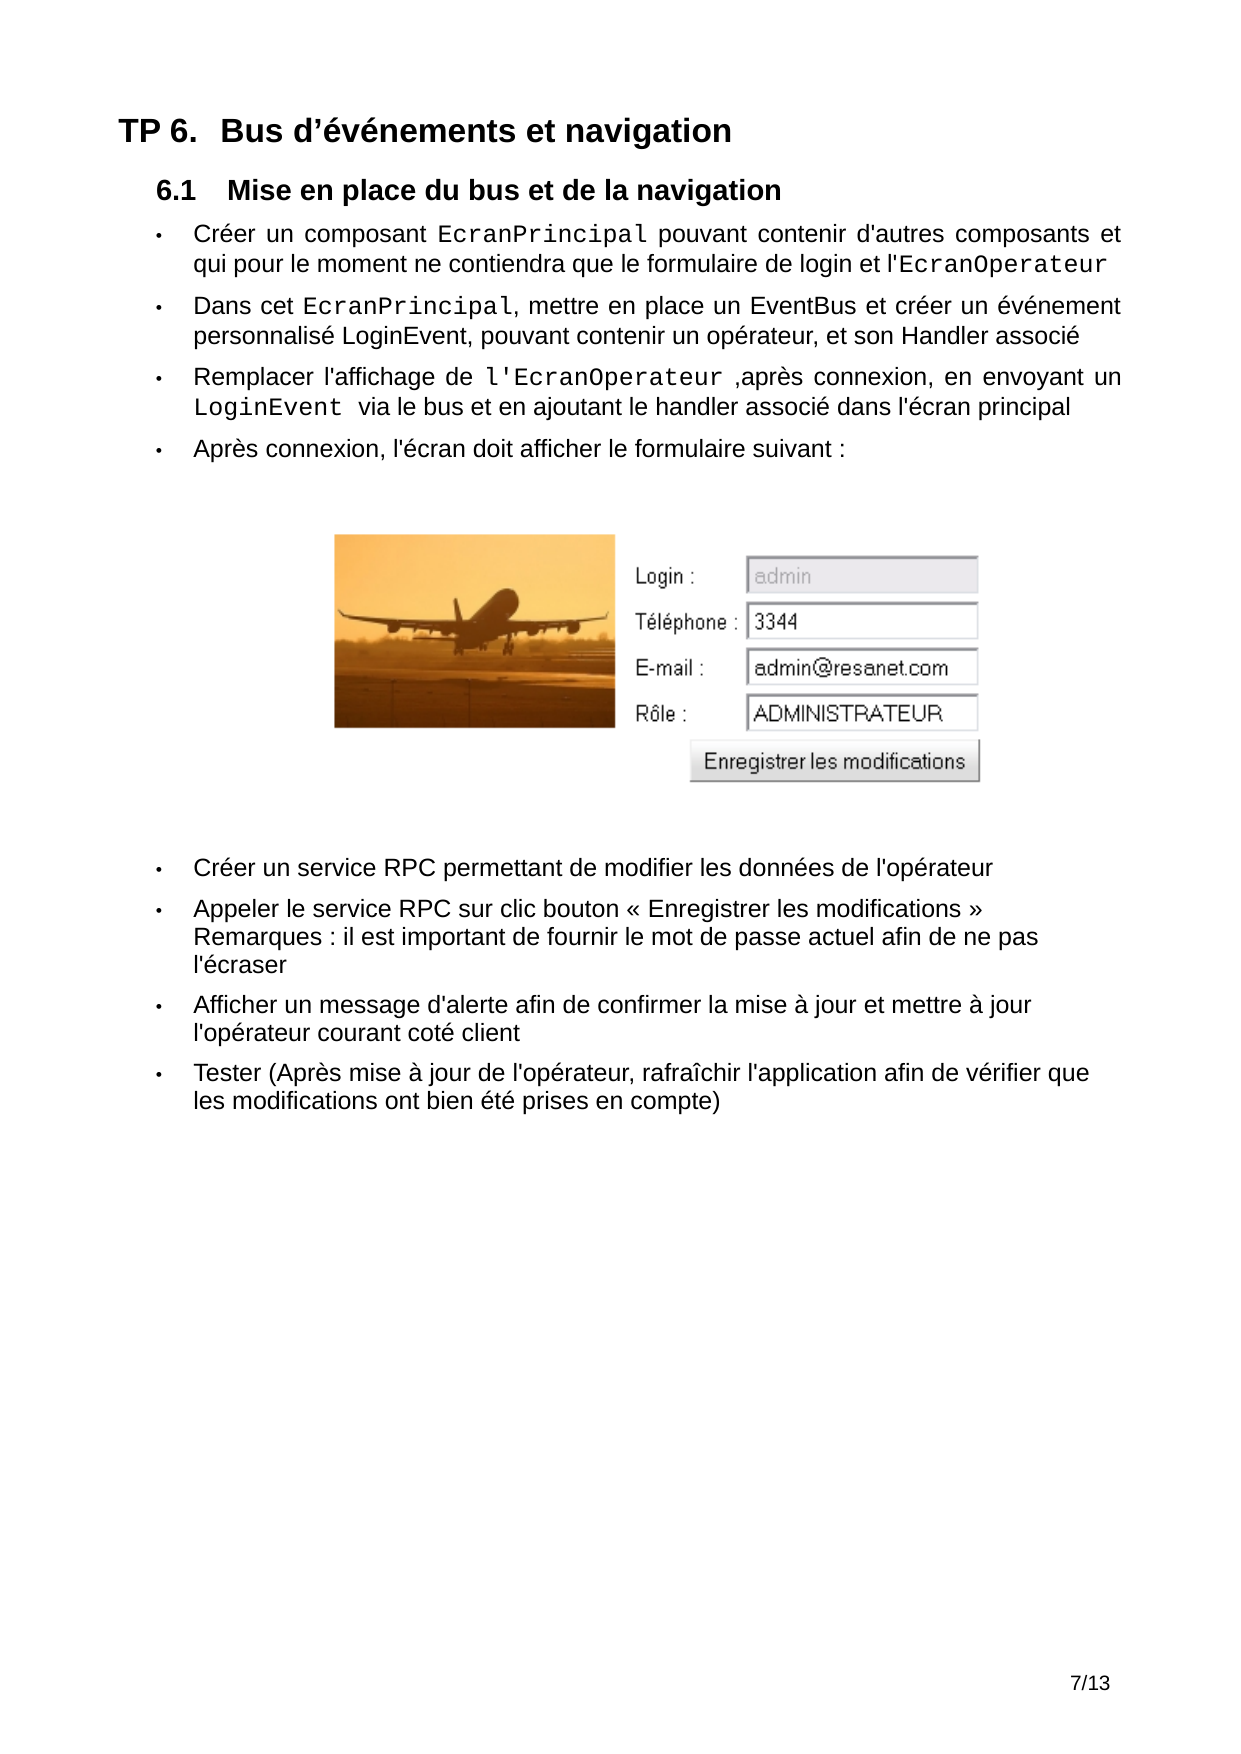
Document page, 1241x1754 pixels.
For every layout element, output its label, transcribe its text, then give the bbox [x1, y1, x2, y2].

list Remplacer l'affichage de l'EcranOperateur ,après connexion, en envoyant un LoginEvent via le bus et en ajoutant le handler associé dans l'écran principal [156, 362, 1122, 423]
list Appeler le service RPC sur clic bouton « Enregistrer les modifications » Remarques : il est important de fournir le mot de passe actuel afin de ne pas l'écraser [156, 894, 1122, 978]
subtitle Mise en place du bus et de la navigation [118, 174, 1110, 207]
list Tester (Après mise à jour de l'opérateur, rafraîchir l'application afin de vérifier que les modifications ont bien été prises en compte) [156, 1059, 1122, 1115]
list Afficher un message d'alerte afin de confirmer la mise à jour et mettre à jour l'opérateur courant coté client [156, 991, 1122, 1047]
list Après connexion, l'écran doit afficher le formulaire suivant : [156, 435, 1122, 463]
subtitle Bus d’événements et navigation [118, 112, 1110, 149]
list Dans cet EcranPrincipal, mettre en place un EventBus et créer un événement personnalisé LoginEvent, pouvant contenir un opérateur, et son Handler associé [156, 292, 1122, 350]
list Créer un service RPC permettant de modifier les données de l'opérateur [156, 854, 1122, 882]
list Créer un composant EcranPrincipal pouvant contenir d'autres composants et qui pour le moment ne contiendra que le formulaire de login et l'EcranOperateur [156, 219, 1122, 279]
picture [317, 515, 999, 802]
